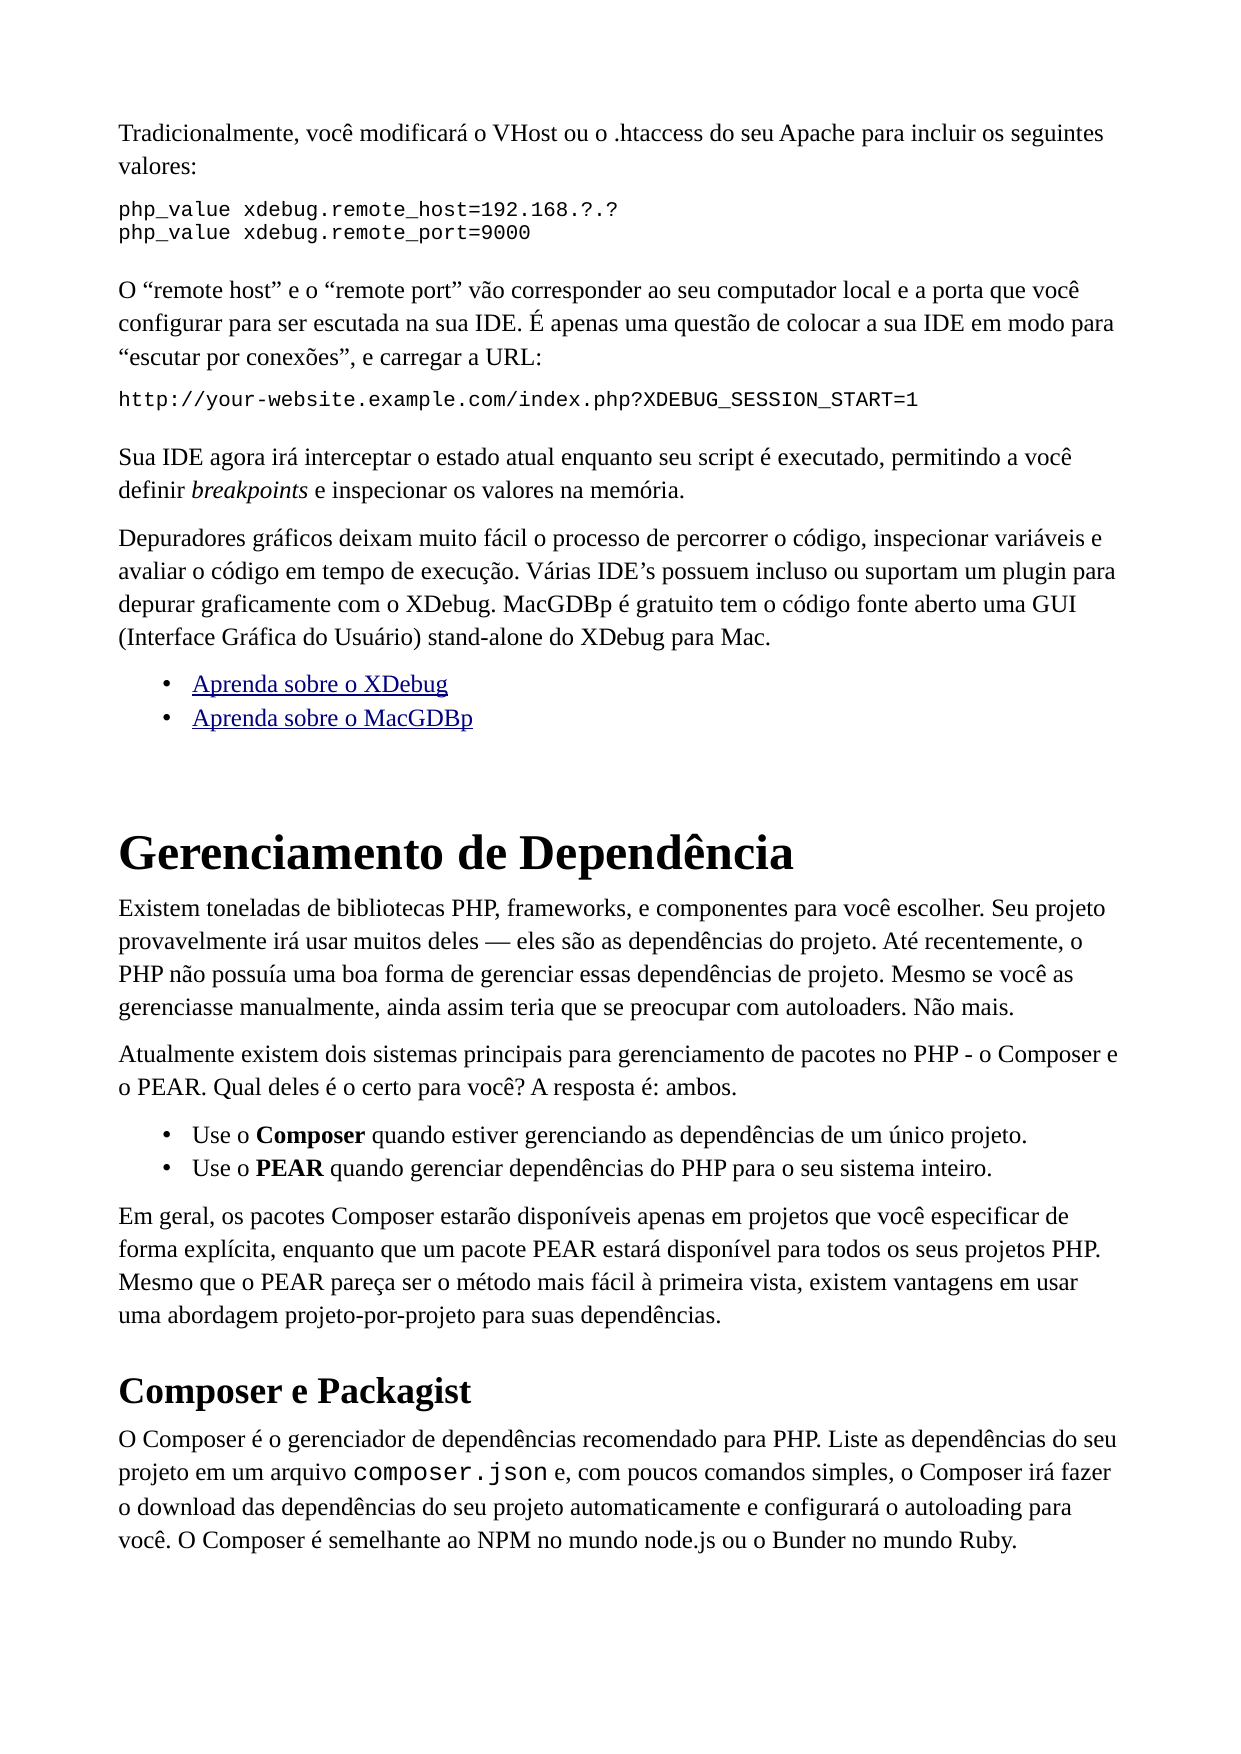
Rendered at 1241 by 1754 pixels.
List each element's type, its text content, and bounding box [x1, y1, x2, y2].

text Sua IDE agora irá interceptar o estado atual enquanto seu script é executado, permitindo a você definir breakpoints e inspecionar os valores na memória. [118, 442, 1122, 504]
text Tradicionalmente, você modificará o VHost ou o .htaccess do seu Apache para incluir os seguintes valores: [118, 118, 1122, 180]
list Aprenda sobre o MacGDBp [162, 703, 1122, 731]
text http://your-website.example.com/index.php?XDEBUG_SESSION_START=1 [118, 389, 1122, 413]
text Atualmente existem dois sistemas principais para gerenciamento de pacotes no PHP - o Composer e o PEAR. Qual deles é o certo para você? A resposta é: ambos. [118, 1039, 1122, 1101]
list Aprenda sobre o XDebug [162, 669, 1122, 698]
text O Composer é o gerenciador de dependências recomendado para PHP. Liste as dependências do seu projeto em um arquivo composer.json e, com poucos comandos simples, o Composer irá fazer o download das dependências do seu projeto automaticamente e configurará o autoloading para você. O Composer é semelhante ao NPM no mundo node.js ou o Bunder no mundo Ruby. [118, 1424, 1122, 1554]
text php_value xdebug.remote_port=9000 [118, 222, 1122, 246]
text Existem toneladas de bibliotecas PHP, frameworks, e componentes para você escolher. Seu projeto provavelmente irá usar muitos deles — eles são as dependências do projeto. Até recentemente, o PHP não possuía uma boa forma de gerenciar essas dependências de projeto. Mesmo se você as gerenciasse manualmente, ainda assim teria que se preocupar com autoloaders. Não mais. [118, 893, 1122, 1021]
text php_value xdebug.remote_host=192.168.?.? [118, 199, 1122, 222]
subtitle Gerenciamento de Dependência [118, 823, 1122, 880]
text Em geral, os pacotes Composer estarão disponíveis apenas em projetos que você especificar de forma explícita, enquanto que um pacote PEAR estará disponível para todos os seus projetos PHP. Mesmo que o PEAR pareça ser o método mais fácil à primeira vista, existem vantagens em usar uma abordagem projeto-por-projeto para suas dependências. [118, 1201, 1122, 1328]
list Use o Composer quando estiver gerenciando as dependências de um único projeto. [162, 1120, 1122, 1149]
subtitle Composer e Packagist [118, 1368, 1122, 1411]
list Use o PEAR quando gerenciar dependências do PHP para o seu sistema inteiro. [162, 1153, 1122, 1182]
text O “remote host” e o “remote port” vão corresponder ao seu computador local e a porta que você configurar para ser escutada na sua IDE. É apenas uma questão de colocar a sua IDE em modo para “escutar por conexões”, e carregar a URL: [118, 276, 1122, 370]
text Depuradores gráficos deixam muito fácil o processo de percorrer o código, inspecionar variáveis e avaliar o código em tempo de execução. Várias IDE’s possuem incluso ou suportam um plugin para depurar graficamente com o XDebug. MacGDBp é gratuito tem o código fonte aberto uma GUI (Interface Gráfica do Usuário) stand-alone do XDebug para Mac. [118, 523, 1122, 651]
